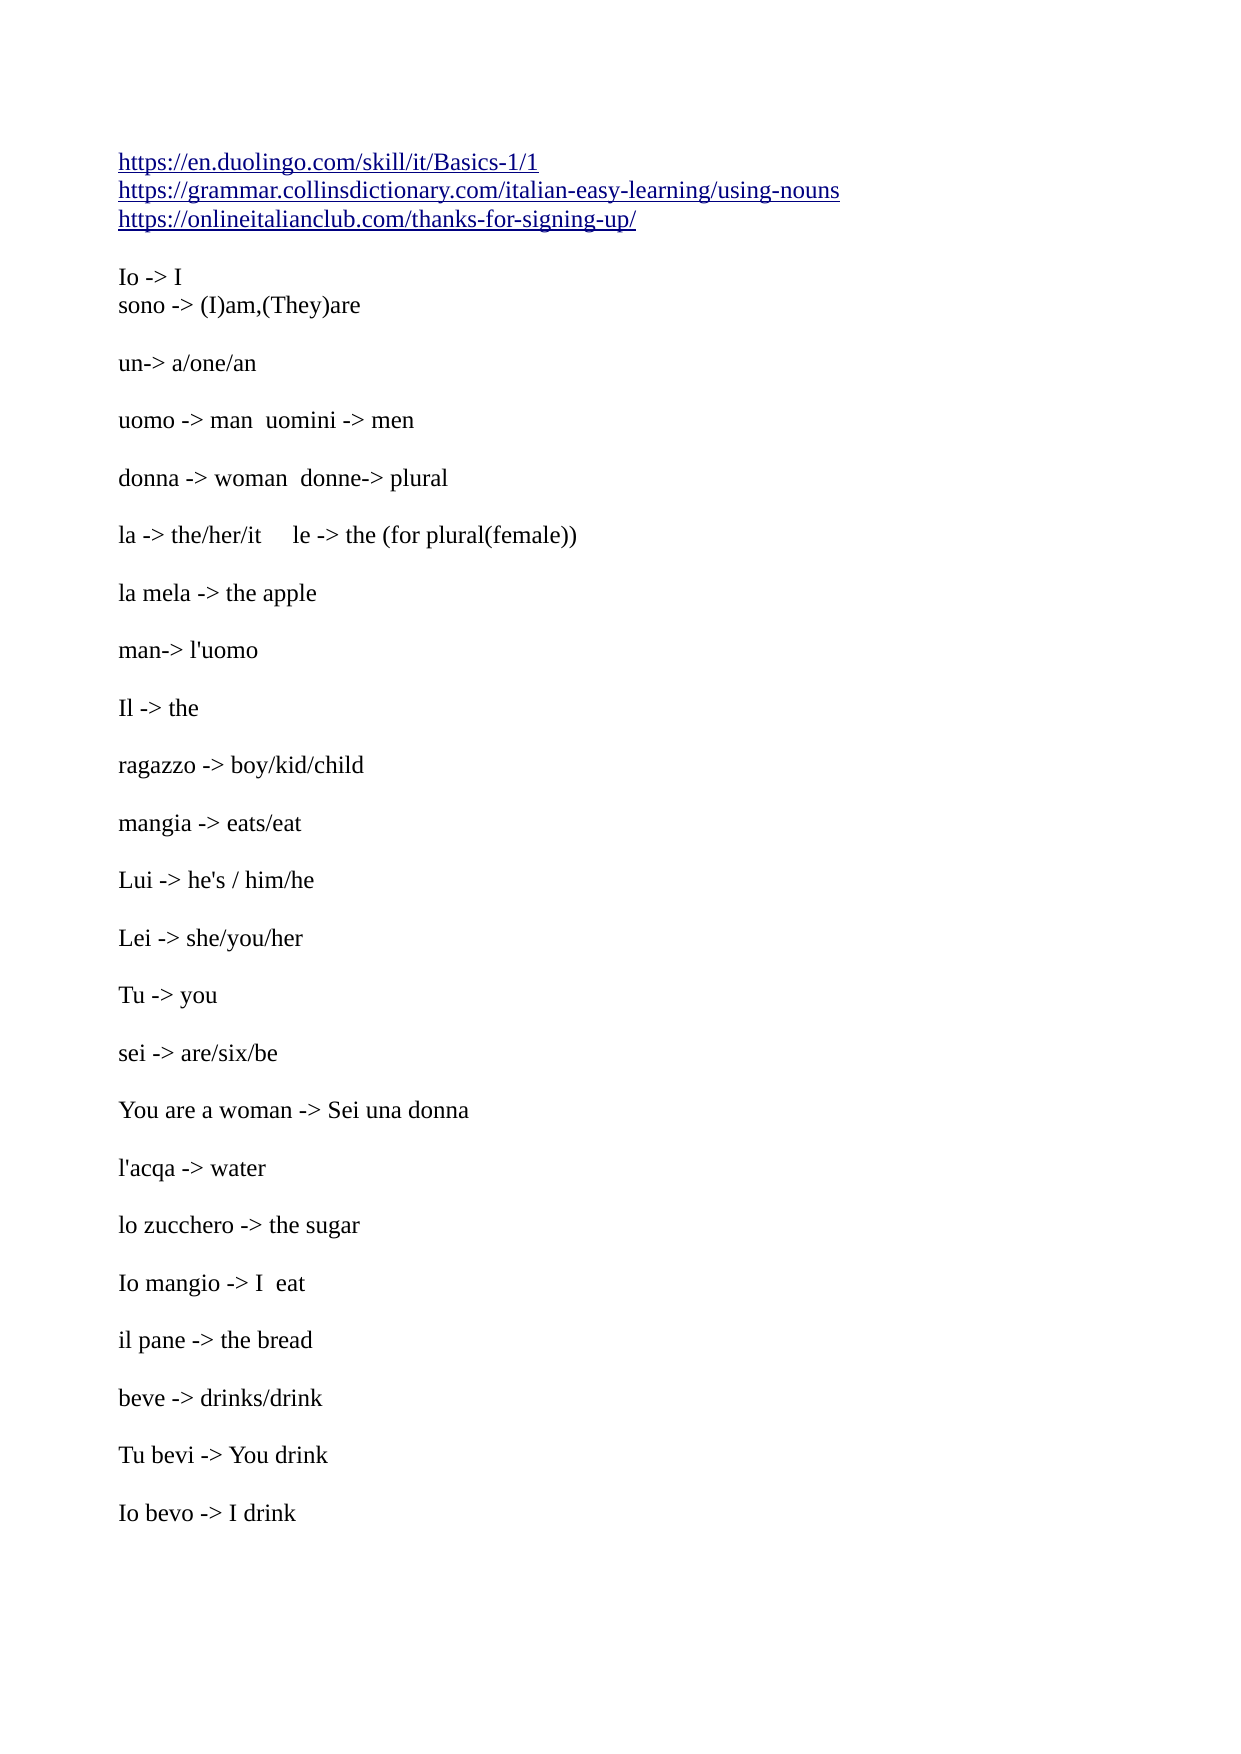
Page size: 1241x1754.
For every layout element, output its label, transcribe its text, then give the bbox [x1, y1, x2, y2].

text mangia -> eats/eat [118, 808, 1122, 837]
text You are a woman -> Sei una donna [118, 1096, 1122, 1124]
text Lei -> she/you/her [118, 923, 1122, 952]
text Io bevo -> I drink [118, 1498, 1122, 1527]
text l'acqa -> water [118, 1153, 1122, 1182]
text Il -> the [118, 693, 1122, 722]
text Lui -> he's / him/he [118, 866, 1122, 894]
text la mela -> the apple [118, 578, 1122, 607]
text Io -> I [118, 262, 1122, 291]
text la -> the/her/it le -> the (for plural(female)) [118, 521, 1122, 549]
text Tu bevi -> You drink [118, 1441, 1122, 1469]
text sei -> are/six/be [118, 1038, 1122, 1067]
text Io mangio -> I eat [118, 1268, 1122, 1297]
text uomo -> man uomini -> men [118, 406, 1122, 434]
text man-> l'uomo [118, 636, 1122, 664]
text https://en.duolingo.com/skill/it/Basics-1/1 [118, 147, 1122, 176]
text beve -> drinks/drink [118, 1383, 1122, 1412]
text lo zucchero -> the sugar [118, 1211, 1122, 1239]
text Tu -> you [118, 981, 1122, 1009]
text sono -> (I)am,(They)are [118, 291, 1122, 319]
text donna -> woman donne-> plural [118, 463, 1122, 492]
text il pane -> the bread [118, 1326, 1122, 1354]
text https://grammar.collinsdictionary.com/italian-easy-learning/using-nouns [118, 176, 1122, 204]
text ragazzo -> boy/kid/child [118, 751, 1122, 779]
text https://onlineitalianclub.com/thanks-for-signing-up/ [118, 204, 1122, 233]
text un-> a/one/an [118, 348, 1122, 377]
